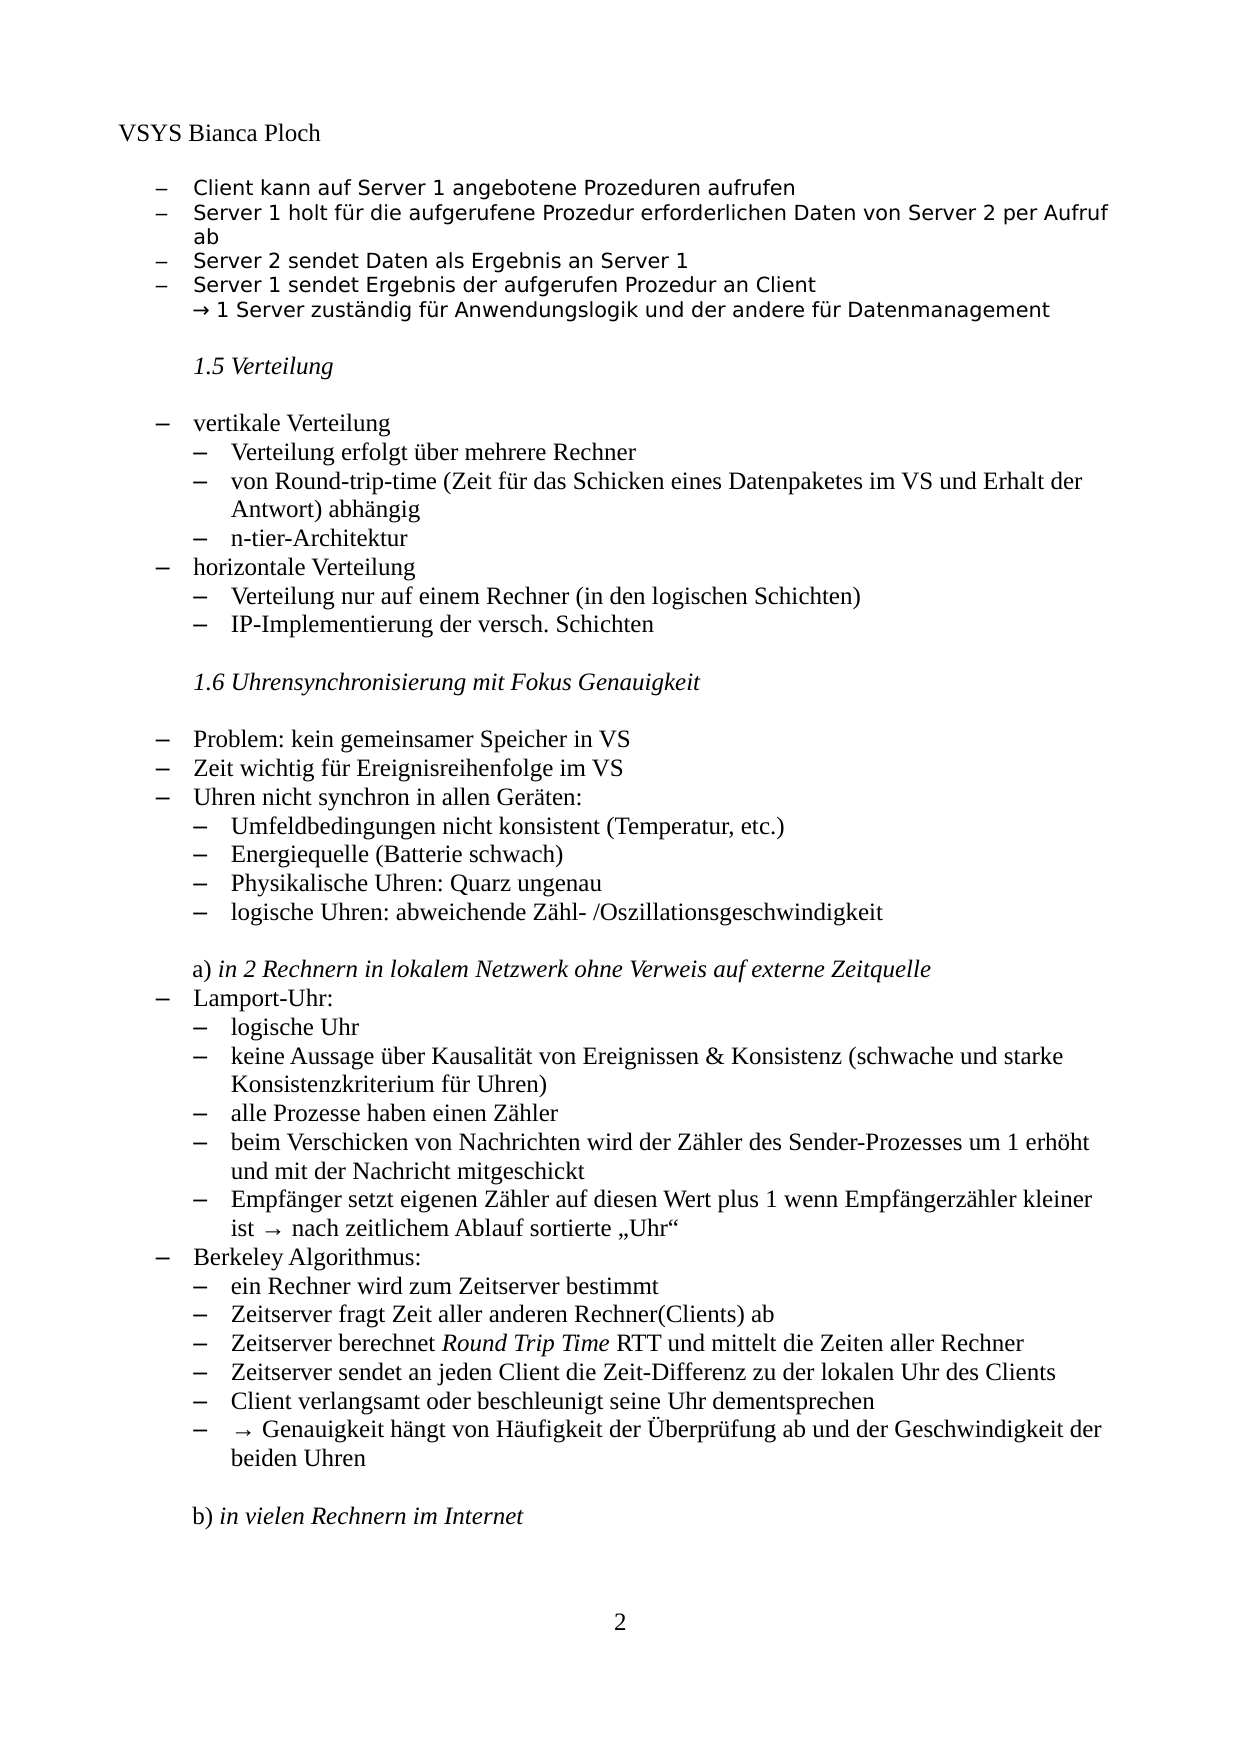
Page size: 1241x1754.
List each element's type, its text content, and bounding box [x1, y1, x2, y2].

list Server 2 sendet Daten als Ergebnis an Server 1 [156, 249, 1122, 273]
list n-tier-Architektur [193, 523, 1122, 552]
list Zeitserver sendet an jeden Client die Zeit-Differenz zu der lokalen Uhr des Clients [193, 1357, 1122, 1386]
list Uhren nicht synchron in allen Geräten: [156, 782, 1122, 811]
list Client kann auf Server 1 angebotene Prozeduren aufrufen [156, 176, 1122, 201]
text a) in 2 Rechnern in lokalem Netzwerk ohne Verweis auf externe Zeitquelle [118, 954, 1122, 983]
list Physikalische Uhren: Quarz ungenau [193, 868, 1122, 897]
list Zeit wichtig für Ereignisreihenfolge im VS [156, 753, 1122, 782]
list IP-Implementierung der versch. Schichten [193, 609, 1122, 638]
list keine Aussage über Kausalität von Ereignissen & Konsistenz (schwache und starke Konsistenzkriterium für Uhren) [193, 1041, 1122, 1098]
text b) in vielen Rechnern im Internet [118, 1501, 1122, 1529]
list Energiequelle (Batterie schwach) [193, 839, 1122, 868]
list ein Rechner wird zum Zeitserver bestimmt [193, 1271, 1122, 1299]
list → Genauigkeit hängt von Häufigkeit der Überprüfung ab und der Geschwindigkeit der beiden Uhren [193, 1414, 1122, 1472]
list Berkeley Algorithmus: [156, 1242, 1122, 1271]
list Verteilung nur auf einem Rechner (in den logischen Schichten) [193, 581, 1122, 609]
list vertikale Verteilung [156, 408, 1122, 437]
list Client verlangsamt oder beschleunigt seine Uhr dementsprechen [193, 1386, 1122, 1414]
list Server 1 holt für die aufgerufene Prozedur erforderlichen Daten von Server 2 per Aufruf ab [156, 201, 1122, 249]
list Problem: kein gemeinsamer Speicher in VS [156, 724, 1122, 753]
list alle Prozesse haben einen Zähler [193, 1098, 1122, 1127]
list logische Uhren: abweichende Zähl- /Oszillationsgeschwindigkeit [193, 897, 1122, 926]
list horizontale Verteilung [156, 552, 1122, 581]
list von Round-trip-time (Zeit für das Schicken eines Datenpaketes im VS und Erhalt der Antwort) abhängig [193, 466, 1122, 523]
list beim Verschicken von Nachrichten wird der Zähler des Sender-Prozesses um 1 erhöht und mit der Nachricht mitgeschickt [193, 1127, 1122, 1184]
list Verteilung erfolgt über mehrere Rechner [193, 437, 1122, 466]
text → 1 Server zuständig für Anwendungslogik und der andere für Datenmanagement [118, 298, 1122, 322]
list Lamport-Uhr: [156, 983, 1122, 1012]
list Zeitserver fragt Zeit aller anderen Rechner(Clients) ab [193, 1299, 1122, 1328]
list Empfänger setzt eigenen Zähler auf diesen Wert plus 1 wenn Empfängerzähler kleiner ist → nach zeitlichem Ablauf sortierte „Uhr“ [193, 1184, 1122, 1242]
list Zeitserver berechnet Round Trip Time RTT und mittelt die Zeiten aller Rechner [193, 1328, 1122, 1357]
list logische Uhr [193, 1012, 1122, 1041]
list Uhrensynchronisierung mit Fokus Genauigkeit [193, 667, 1122, 696]
list Server 1 sendet Ergebnis der aufgerufen Prozedur an Client [156, 273, 1122, 298]
list Verteilung [193, 351, 1122, 379]
list Umfeldbedingungen nicht konsistent (Temperatur, etc.) [193, 811, 1122, 839]
